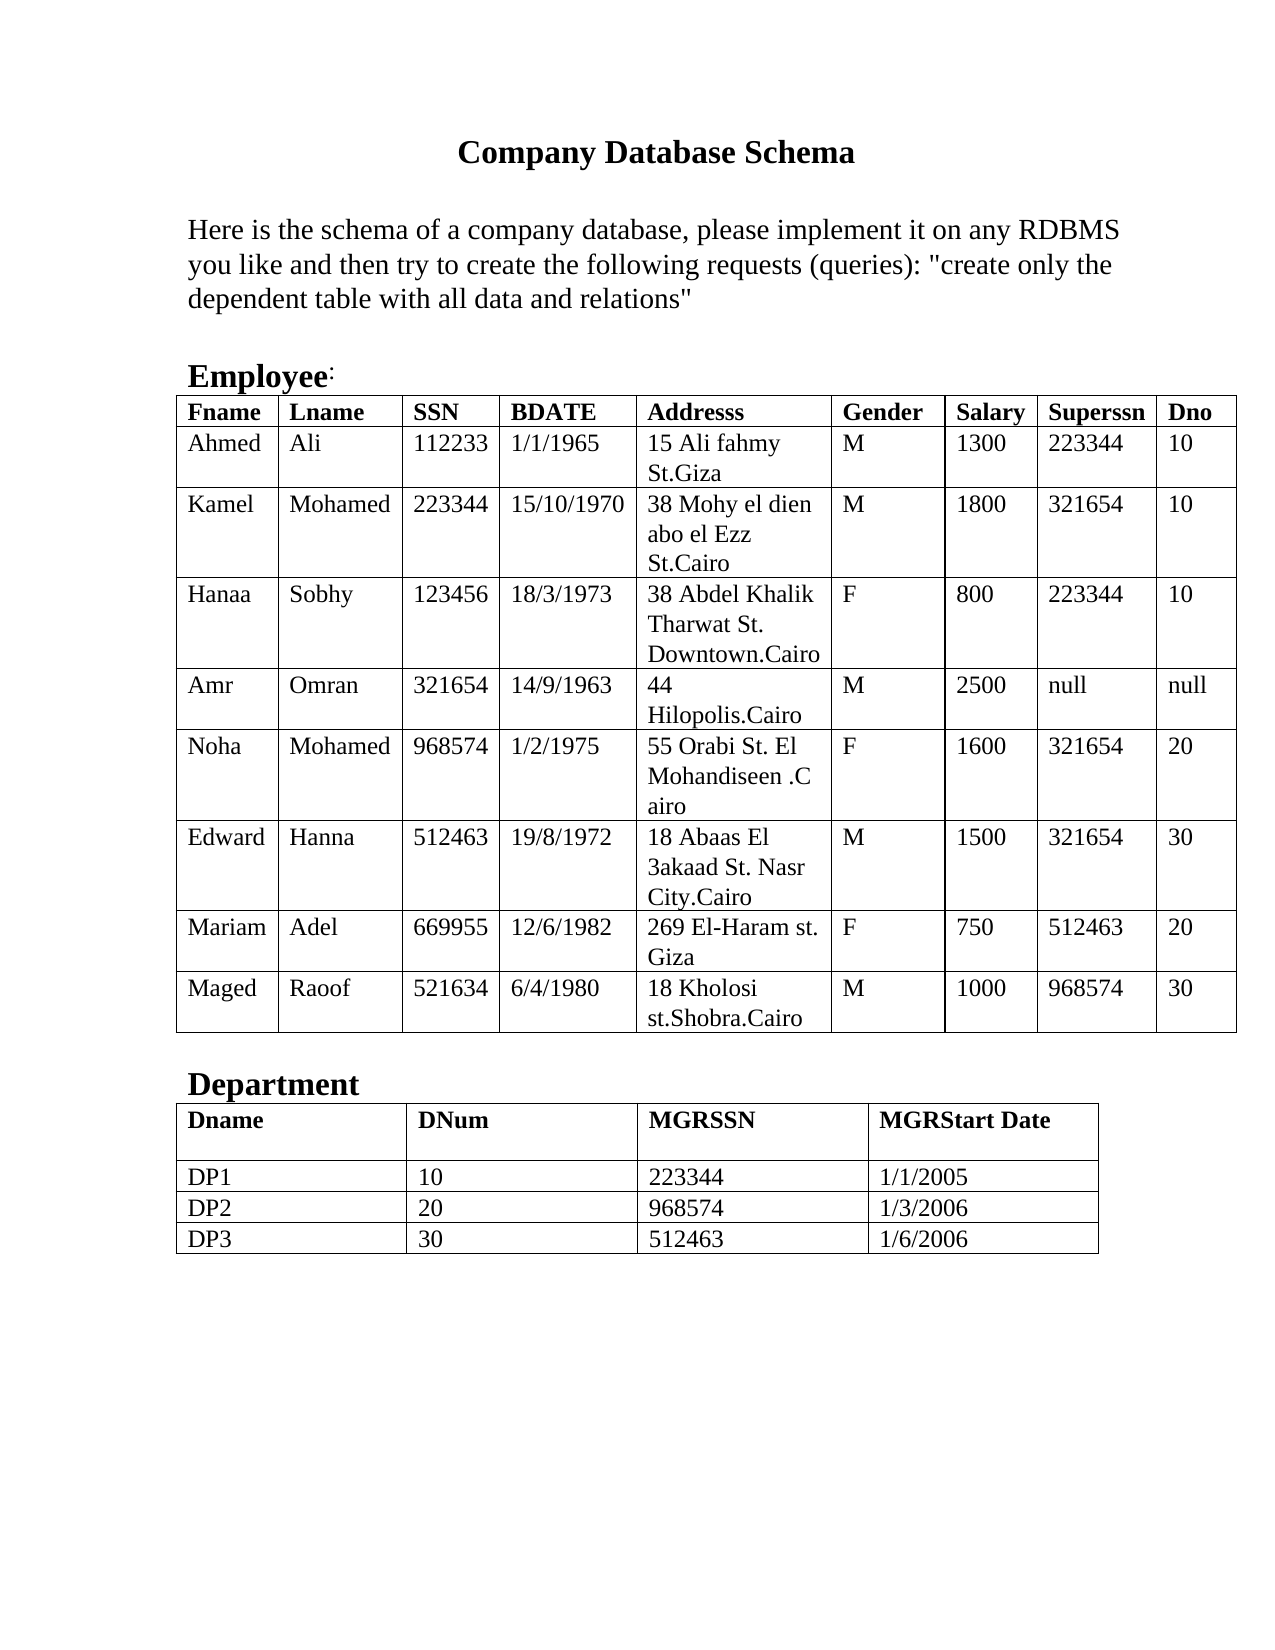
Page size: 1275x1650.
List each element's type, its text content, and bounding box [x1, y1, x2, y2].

table_cell 20 [1157, 730, 1236, 819]
table_cell 669955 [403, 911, 499, 971]
table_cell 1000 [946, 972, 1037, 1032]
table_cell Ahmed [177, 427, 278, 487]
table_header Dno [1157, 396, 1236, 426]
table_cell 10 [1157, 427, 1236, 487]
table_cell 38 Abdel Khalik Tharwat St. Downtown.Cairo [637, 578, 831, 668]
table_cell DP3 [177, 1223, 406, 1253]
table_cell Mohamed [279, 730, 402, 819]
table_cell M [832, 427, 944, 487]
table_header Fname [177, 396, 278, 426]
table_cell 1/2/1975 [500, 730, 636, 819]
table_cell 55 Orabi St. El Mohandiseen .Cairo [637, 730, 831, 819]
table_cell F [832, 911, 944, 971]
table_cell 321654 [403, 669, 499, 729]
table_cell Omran [279, 669, 402, 729]
table_header BDATE [500, 396, 636, 426]
table_cell Mohamed [279, 488, 402, 577]
table_cell DP1 [177, 1161, 406, 1191]
table_header Addresss [637, 396, 831, 426]
table_cell 38 Mohy el dien abo el Ezz St.Cairo [637, 488, 831, 577]
table_header MGRStart Date [869, 1104, 1098, 1160]
table_cell 223344 [638, 1161, 868, 1191]
table_cell 521634 [403, 972, 499, 1032]
table_cell M [832, 669, 944, 729]
table_cell 15/10/1970 [500, 488, 636, 577]
table_cell 223344 [1038, 427, 1156, 487]
table_cell 30 [1157, 972, 1236, 1032]
table_cell 14/9/1963 [500, 669, 636, 729]
subtitle Company Database Schema [187, 131, 1125, 171]
table_cell DP2 [177, 1192, 406, 1222]
table_cell 800 [946, 578, 1037, 668]
table_cell 112233 [403, 427, 499, 487]
table_cell 512463 [1038, 911, 1156, 971]
table_cell 1600 [946, 730, 1037, 819]
table_header Salary [946, 396, 1037, 426]
table_cell 1/6/2006 [869, 1223, 1098, 1253]
table_header MGRSSN [638, 1104, 868, 1160]
table_cell 10 [1157, 578, 1236, 668]
table_header Gender [832, 396, 944, 426]
table_cell null [1157, 669, 1236, 729]
table_cell 321654 [1038, 488, 1156, 577]
table_cell 512463 [638, 1223, 868, 1253]
table_cell 30 [1157, 821, 1236, 910]
table_cell 321654 [1038, 821, 1156, 910]
table_cell 1500 [946, 821, 1037, 910]
table_cell 1300 [946, 427, 1037, 487]
table_cell 20 [1157, 911, 1236, 971]
table_cell 1800 [946, 488, 1037, 577]
table_cell 968574 [638, 1192, 868, 1222]
table_cell 15 Ali fahmy St.Giza [637, 427, 831, 487]
table_cell F [832, 730, 944, 819]
table_cell M [832, 972, 944, 1032]
table_cell 18 Kholosi st.Shobra.Cairo [637, 972, 831, 1032]
table_cell 10 [407, 1161, 637, 1191]
table_cell Amr [177, 669, 278, 729]
table_cell 30 [407, 1223, 637, 1253]
table_cell 18 Abaas El 3akaad St. Nasr City.Cairo [637, 821, 831, 910]
table_cell Kamel [177, 488, 278, 577]
table_header Superssn [1038, 396, 1156, 426]
table_cell 968574 [1038, 972, 1156, 1032]
table_cell Ali [279, 427, 402, 487]
table_cell Mariam [177, 911, 278, 971]
table_cell 18/3/1973 [500, 578, 636, 668]
subtitle Here is the schema of a company database, please implement it on any RDBMS you like and then try to create the following requests (queries): "create only the dependent table with all data and relations" [187, 211, 1125, 315]
table_cell 20 [407, 1192, 637, 1222]
subtitle Department [187, 1063, 1125, 1103]
table_cell Adel [279, 911, 402, 971]
table_cell 123456 [403, 578, 499, 668]
table_cell Edward [177, 821, 278, 910]
table_header SSN [403, 396, 499, 426]
table_cell 10 [1157, 488, 1236, 577]
table_cell 750 [946, 911, 1037, 971]
table_cell 223344 [1038, 578, 1156, 668]
table_cell 321654 [1038, 730, 1156, 819]
table_cell 6/4/1980 [500, 972, 636, 1032]
table_header Lname [279, 396, 402, 426]
table_cell 12/6/1982 [500, 911, 636, 971]
table_cell 1/1/2005 [869, 1161, 1098, 1191]
table_cell 1/1/1965 [500, 427, 636, 487]
table_cell Hanaa [177, 578, 278, 668]
table_cell F [832, 578, 944, 668]
table_cell 44 Hilopolis.Cairo [637, 669, 831, 729]
table_cell 269 El-Haram st. Giza [637, 911, 831, 971]
table_header DNum [407, 1104, 637, 1160]
table_cell Sobhy [279, 578, 402, 668]
table_cell 2500 [946, 669, 1037, 729]
table_cell Raoof [279, 972, 402, 1032]
table_header Dname [177, 1104, 406, 1160]
subtitle Employee: [187, 355, 1125, 395]
table_cell M [832, 821, 944, 910]
table_cell Hanna [279, 821, 402, 910]
table_cell null [1038, 669, 1156, 729]
table_cell 19/8/1972 [500, 821, 636, 910]
table_cell Maged [177, 972, 278, 1032]
table_cell 1/3/2006 [869, 1192, 1098, 1222]
table_cell 512463 [403, 821, 499, 910]
table_cell M [832, 488, 944, 577]
table_cell Noha [177, 730, 278, 819]
table_cell 223344 [403, 488, 499, 577]
table_cell 968574 [403, 730, 499, 819]
